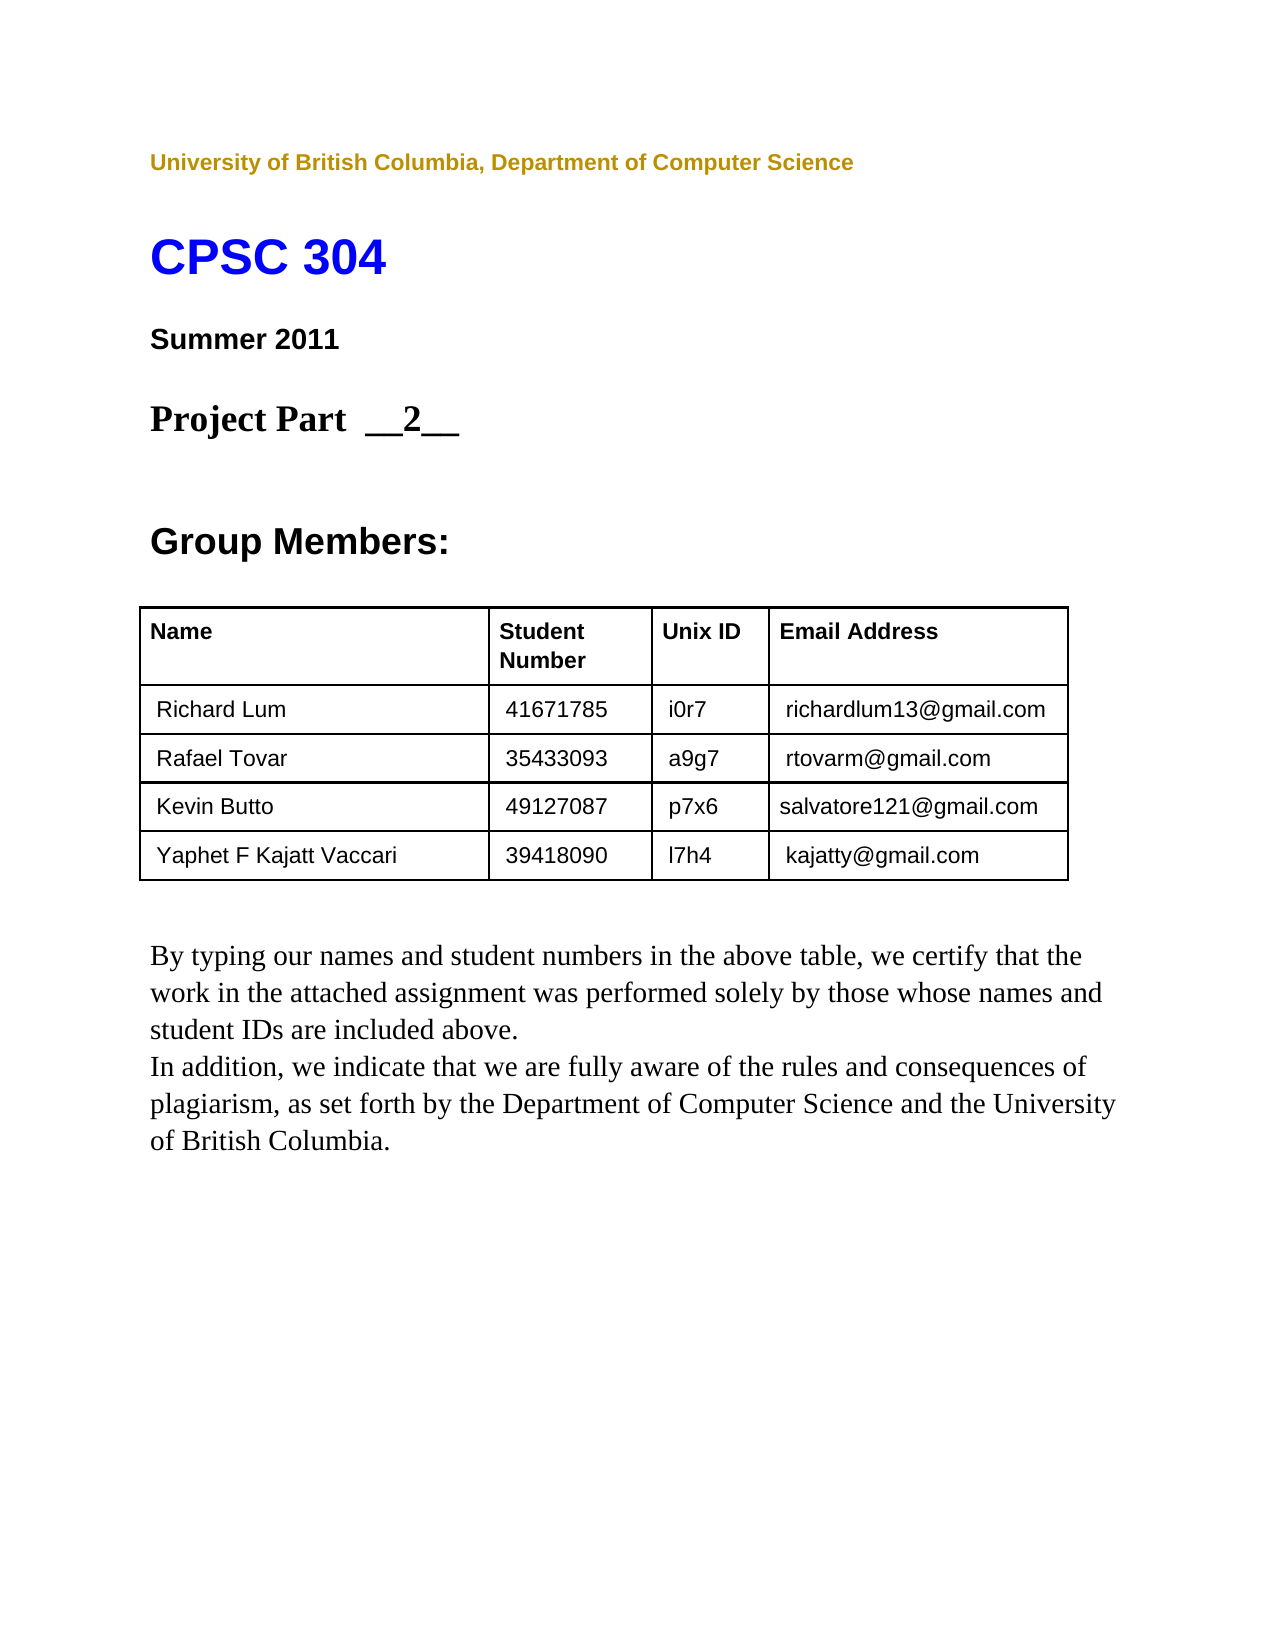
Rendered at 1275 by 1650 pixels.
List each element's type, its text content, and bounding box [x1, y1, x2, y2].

table_cell a9g7 [653, 735, 768, 781]
table_cell i0r7 [653, 686, 768, 733]
subtitle Project Part __2__ [150, 398, 1125, 439]
table_header Email Address [770, 609, 1067, 684]
table_cell 39418090 [490, 832, 651, 878]
text University of British Columbia, Department of Computer Science [150, 150, 1125, 176]
table_cell Yaphet F Kajatt Vaccari [141, 832, 488, 878]
table_cell Kevin Butto [141, 784, 488, 830]
table_cell 49127087 [490, 784, 651, 830]
subtitle Summer 2011 [150, 323, 1125, 355]
table_cell p7x6 [653, 784, 768, 830]
table_cell rtovarm@gmail.com [770, 735, 1067, 781]
table_cell richardlum13@gmail.com [770, 686, 1067, 733]
table_cell kajatty@gmail.com [770, 832, 1067, 878]
subtitle Group Members: [150, 521, 1125, 562]
table_cell Rafael Tovar [141, 735, 488, 781]
table_cell 35433093 [490, 735, 651, 781]
subtitle CPSC 304 [150, 229, 1125, 285]
table_header Student Number [490, 609, 651, 684]
table_cell Richard Lum [141, 686, 488, 733]
table_cell 41671785 [490, 686, 651, 733]
table_header Name [141, 609, 488, 684]
table_header Unix ID [653, 609, 768, 684]
text In addition, we indicate that we are fully aware of the rules and consequences of plagiarism, as set forth by the Department of Computer Science and the University of British Columbia. [150, 1051, 1125, 1157]
table_cell salvatore121@gmail.com [770, 784, 1067, 830]
text By typing our names and student numbers in the above table, we certify that the work in the attached assignment was performed solely by those whose names and student IDs are included above. [150, 939, 1125, 1046]
table_cell l7h4 [653, 832, 768, 878]
